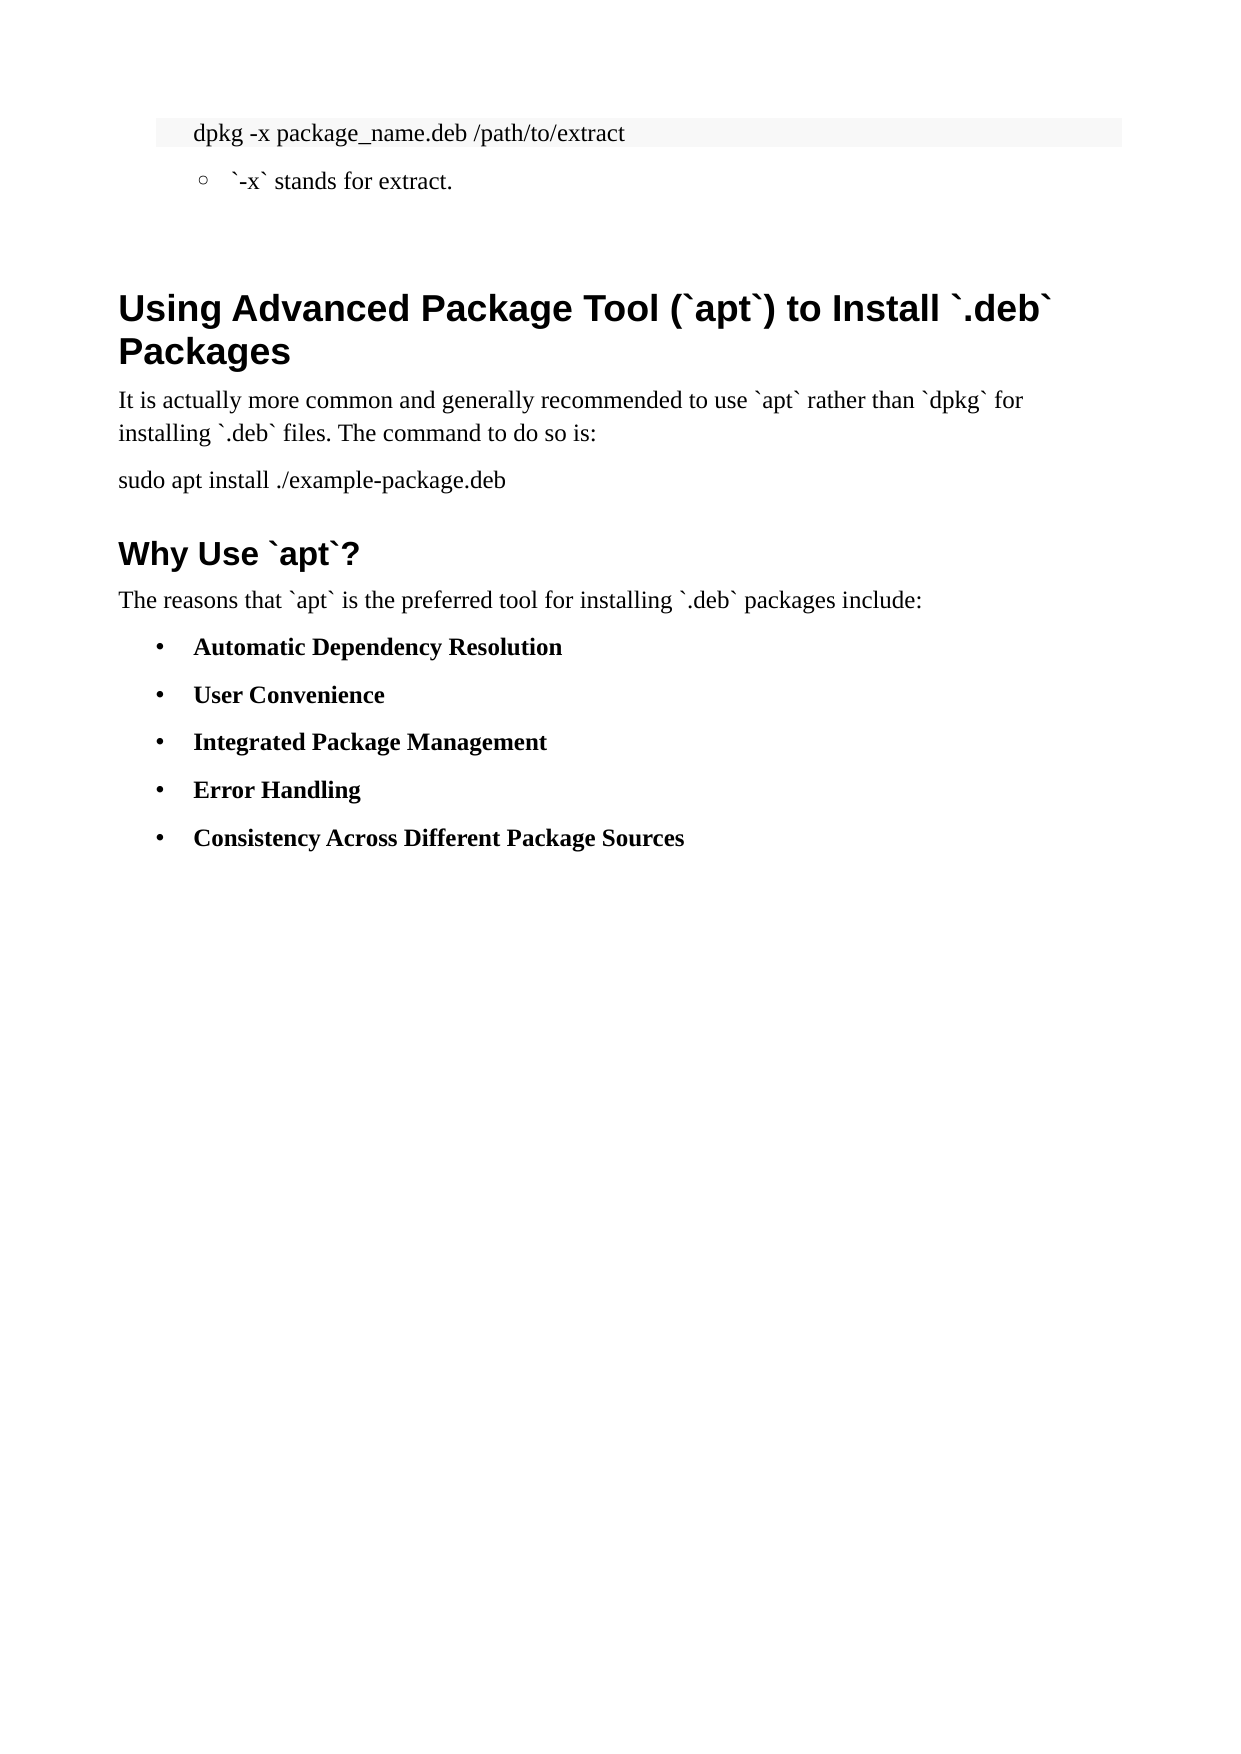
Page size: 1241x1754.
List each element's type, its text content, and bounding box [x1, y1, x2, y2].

list Integrated Package Management [156, 727, 1122, 756]
text sudo apt install ./example-package.deb [118, 465, 1122, 494]
list `-x` stands for extract. [193, 166, 1122, 194]
list Automatic Dependency Resolution [156, 632, 1122, 661]
subtitle Why Use `apt`? [118, 534, 1122, 572]
subtitle Using Advanced Package Tool (`apt`) to Install `.deb` Packages [118, 286, 1122, 372]
list dpkg -x package_name.deb /path/to/extract [156, 118, 1122, 147]
list User Convenience [156, 680, 1122, 709]
text The reasons that `apt` is the preferred tool for installing `.deb` packages include: [118, 585, 1122, 613]
text It is actually more common and generally recommended to use `apt` rather than `dpkg` for installing `.deb` files. The command to do so is: [118, 385, 1122, 446]
list Consistency Across Different Package Sources [156, 823, 1122, 851]
list Error Handling [156, 775, 1122, 804]
